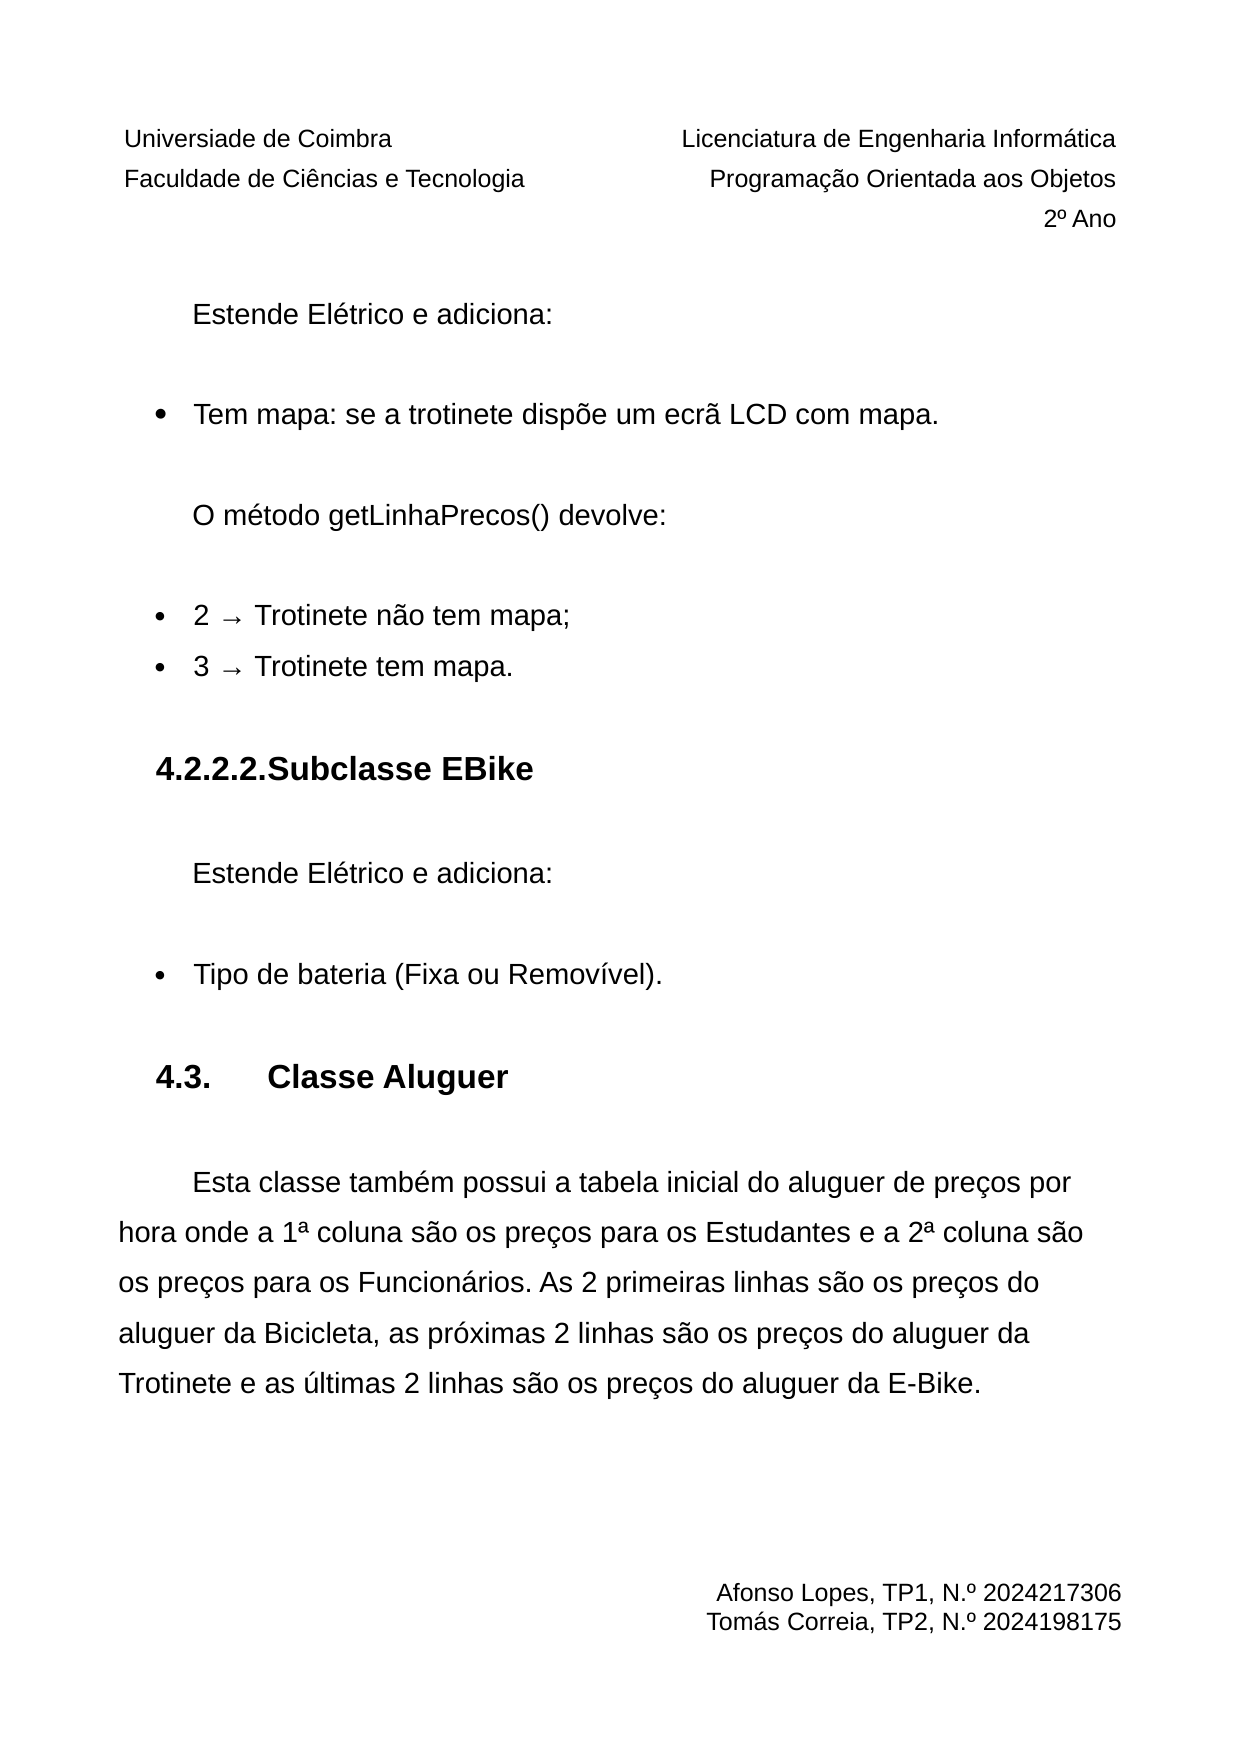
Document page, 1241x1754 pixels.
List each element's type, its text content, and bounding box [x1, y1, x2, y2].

list Classe Aluguer [156, 1057, 1122, 1096]
list Tipo de bateria (Fixa ou Removível). [156, 957, 1122, 990]
list 2 → Trotinete não tem mapa; [156, 598, 1122, 632]
list Subclasse EBike [156, 749, 1122, 787]
list Tem mapa: se a trotinete dispõe um ecrã LCD com mapa. [156, 397, 1122, 431]
text Estende Elétrico e adiciona: [118, 856, 1122, 890]
text Estende Elétrico e adiciona: [118, 297, 1122, 331]
list 3 → Trotinete tem mapa. [156, 648, 1122, 682]
text Esta classe também possui a tabela inicial do aluguer de preços por hora onde a 1ª coluna são os preços para os Estudantes e a 2ª coluna são os preços para os Funcionários. As 2 primeiras linhas são os preços do aluguer da Bicicleta, as próximas 2 linhas são os preços do aluguer da Trotinete e as últimas 2 linhas são os preços do aluguer da E-Bike. [118, 1165, 1122, 1399]
text O método getLinhaPrecos() devolve: [118, 498, 1122, 531]
